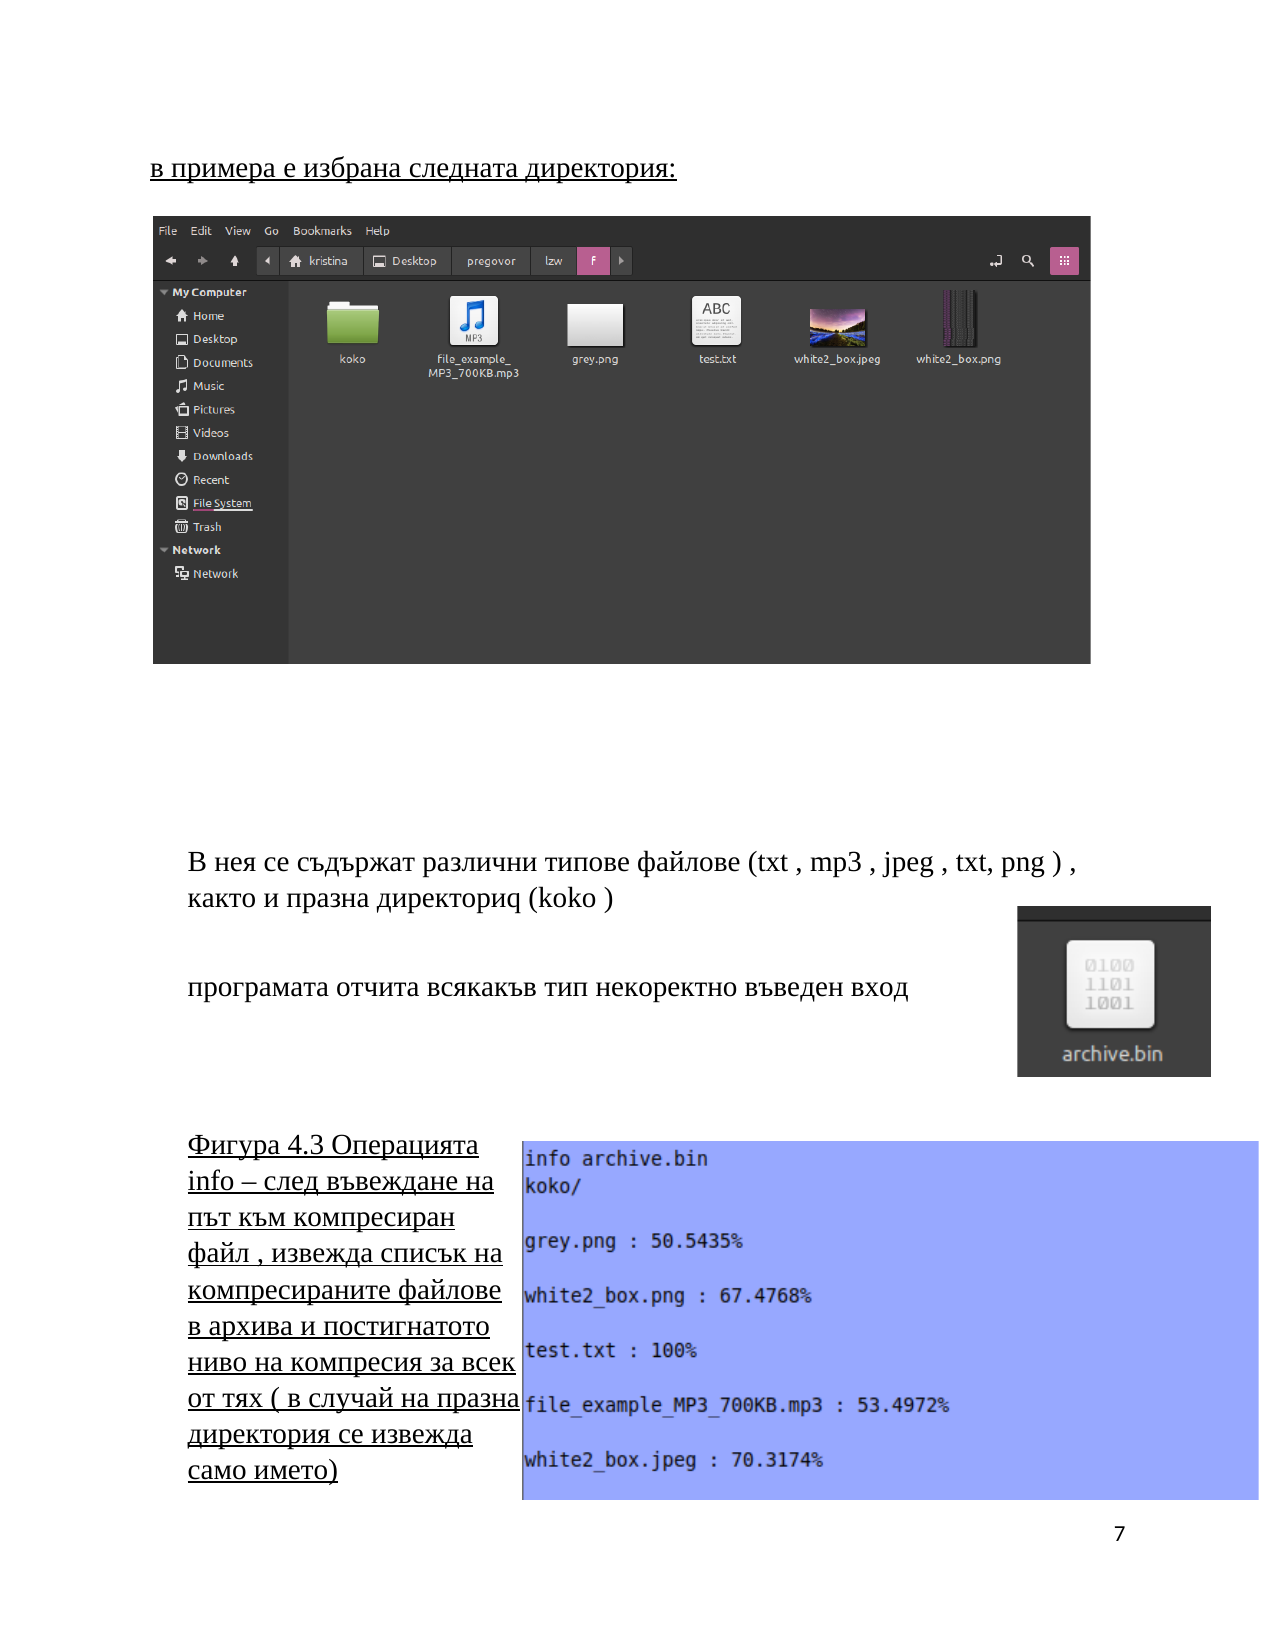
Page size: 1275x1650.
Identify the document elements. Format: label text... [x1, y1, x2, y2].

picture [522, 1141, 1259, 1500]
text Фигура 4.3 Операцията info – след въвеждане на път към компресиран файл , извежда списък на компресираните файлове в архива и постигнатото ниво на компресия за всек от тях ( в случай на празна директория се извежда само името) [187, 1127, 1125, 1486]
picture [153, 216, 1091, 664]
picture [1017, 906, 1211, 1077]
text в примера е избрана следната директория: [150, 150, 1125, 183]
text програмата отчита всякакъв тип некоректно въведен вход [187, 969, 1017, 1002]
text В нея се съдържат различни типове файлове (txt , mp3 , jpeg , txt, png ) , както и празнa директориq (koko ) [187, 844, 1125, 913]
